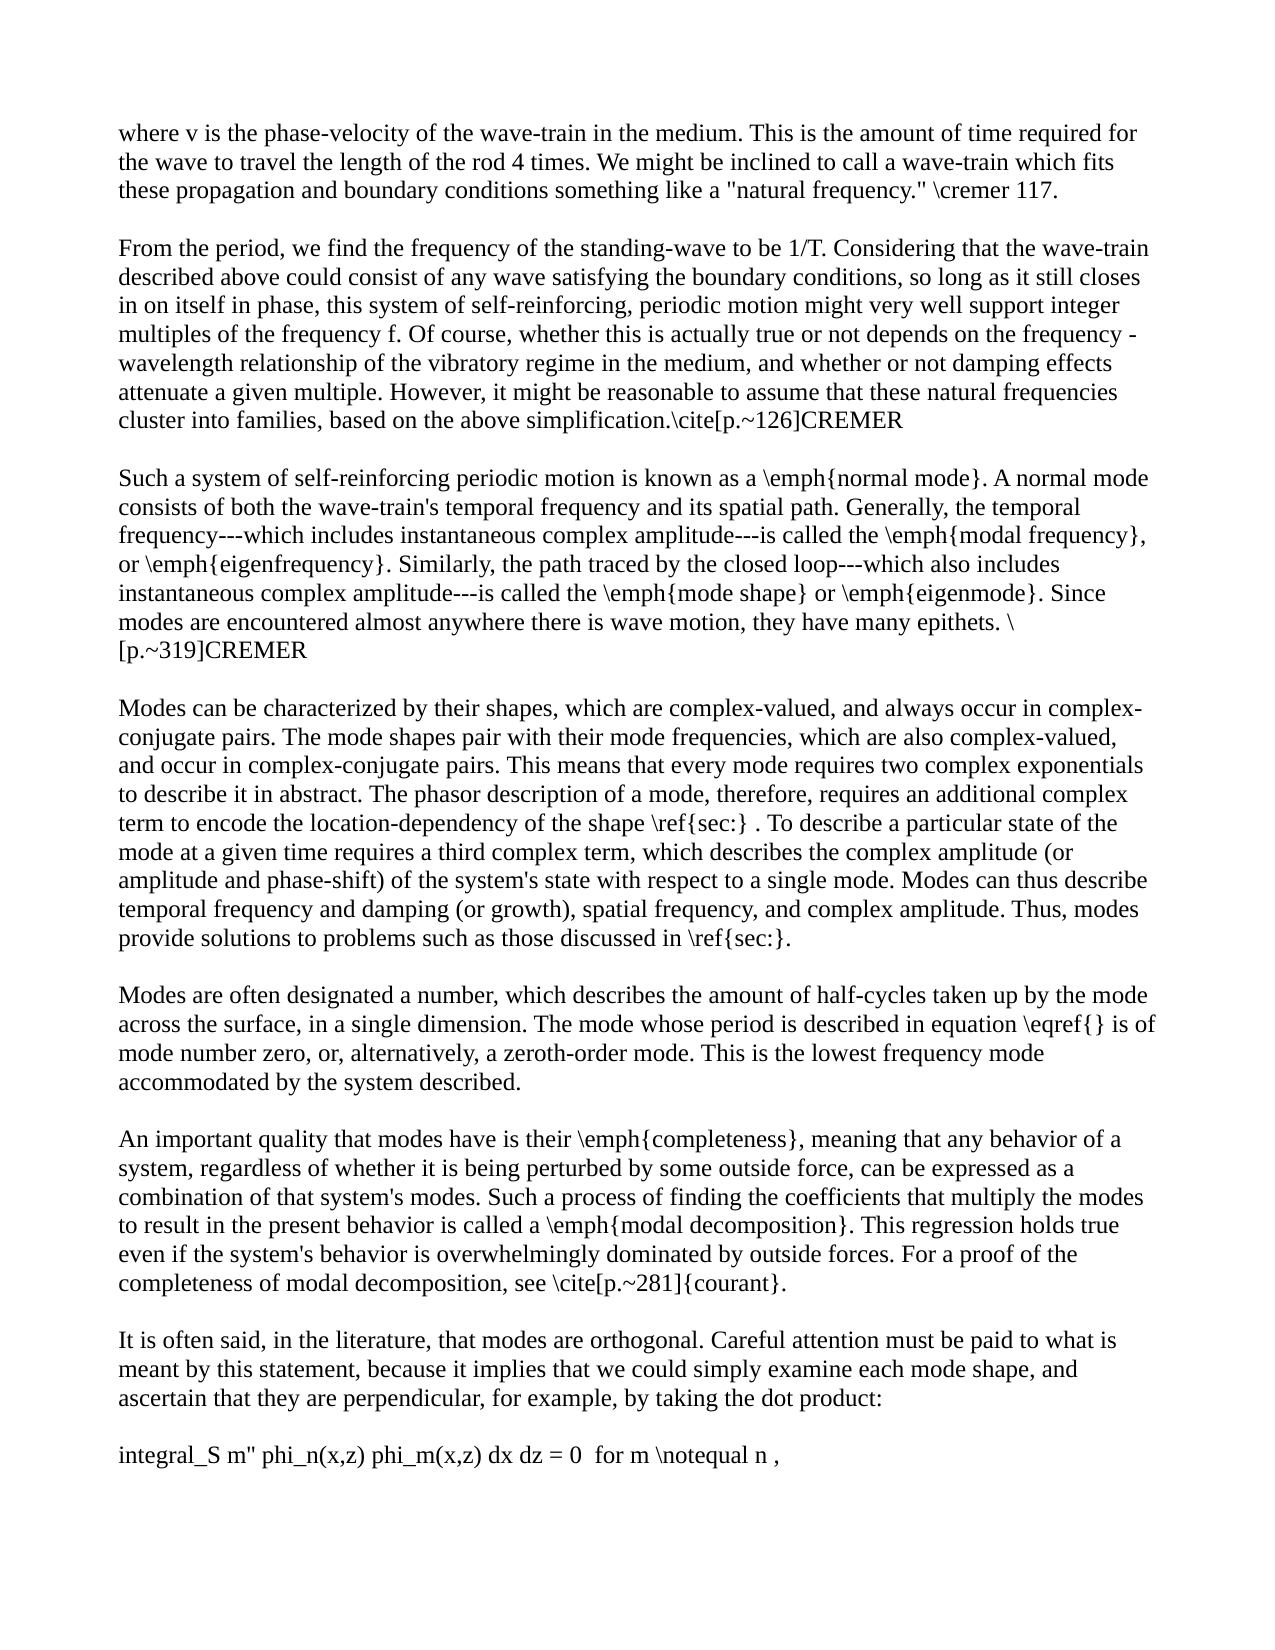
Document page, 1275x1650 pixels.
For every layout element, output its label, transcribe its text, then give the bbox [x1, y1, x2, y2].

text Such a system of self-reinforcing periodic motion is known as a \emph{normal mode}. A normal mode consists of both the wave-train's temporal frequency and its spatial path. Generally, the temporal frequency---which includes instantaneous complex amplitude---is called the \emph{modal frequency}, or \emph{eigenfrequency}. Similarly, the path traced by the closed loop---which also includes instantaneous complex amplitude---is called the \emph{mode shape} or \emph{eigenmode}. Since modes are encountered almost anywhere there is wave motion, they have many epithets. \[p.~319]CREMER [118, 463, 1157, 664]
text where v is the phase-velocity of the wave-train in the medium. This is the amount of time required for the wave to travel the length of the rod 4 times. We might be inclined to call a wave-train which fits these propagation and boundary conditions something like a "natural frequency." \cremer 117. [118, 118, 1157, 204]
text Modes can be characterized by their shapes, which are complex-valued, and always occur in complex-conjugate pairs. The mode shapes pair with their mode frequencies, which are also complex-valued, and occur in complex-conjugate pairs. This means that every mode requires two complex exponentials to describe it in abstract. The phasor description of a mode, therefore, requires an additional complex term to encode the location-dependency of the shape \ref{sec:} . To describe a particular state of the mode at a given time requires a third complex term, which describes the complex amplitude (or amplitude and phase-shift) of the system's state with respect to a single mode. Modes can thus describe temporal frequency and damping (or growth), spatial frequency, and complex amplitude. Thus, modes provide solutions to problems such as those discussed in \ref{sec:}. [118, 693, 1157, 952]
text From the period, we find the frequency of the standing-wave to be 1/T. Considering that the wave-train described above could consist of any wave satisfying the boundary conditions, so long as it still closes in on itself in phase, this system of self-reinforcing, periodic motion might very well support integer multiples of the frequency f. Of course, whether this is actually true or not depends on the frequency - wavelength relationship of the vibratory regime in the medium, and whether or not damping effects attenuate a given multiple. However, it might be reasonable to assume that these natural frequencies cluster into families, based on the above simplification.\cite[p.~126]CREMER [118, 233, 1157, 434]
text An important quality that modes have is their \emph{completeness}, meaning that any behavior of a system, regardless of whether it is being perturbed by some outside force, can be expressed as a combination of that system's modes. Such a process of finding the coefficients that multiply the modes to result in the present behavior is called a \emph{modal decomposition}. This regression holds true even if the system's behavior is overwhelmingly dominated by outside forces. For a proof of the completeness of modal decomposition, see \cite[p.~281]{courant}. [118, 1124, 1157, 1297]
text It is often said, in the literature, that modes are orthogonal. Careful attention must be paid to what is meant by this statement, because it implies that we could simply examine each mode shape, and ascertain that they are perpendicular, for example, by taking the dot product: [118, 1326, 1157, 1412]
text integral_S m'' phi_n(x,z) phi_m(x,z) dx dz = 0 for m \notequal n , [118, 1441, 1157, 1469]
text Modes are often designated a number, which describes the amount of half-cycles taken up by the mode across the surface, in a single dimension. The mode whose period is described in equation \eqref{} is of mode number zero, or, alternatively, a zeroth-order mode. This is the lowest frequency mode accommodated by the system described. [118, 981, 1157, 1096]
